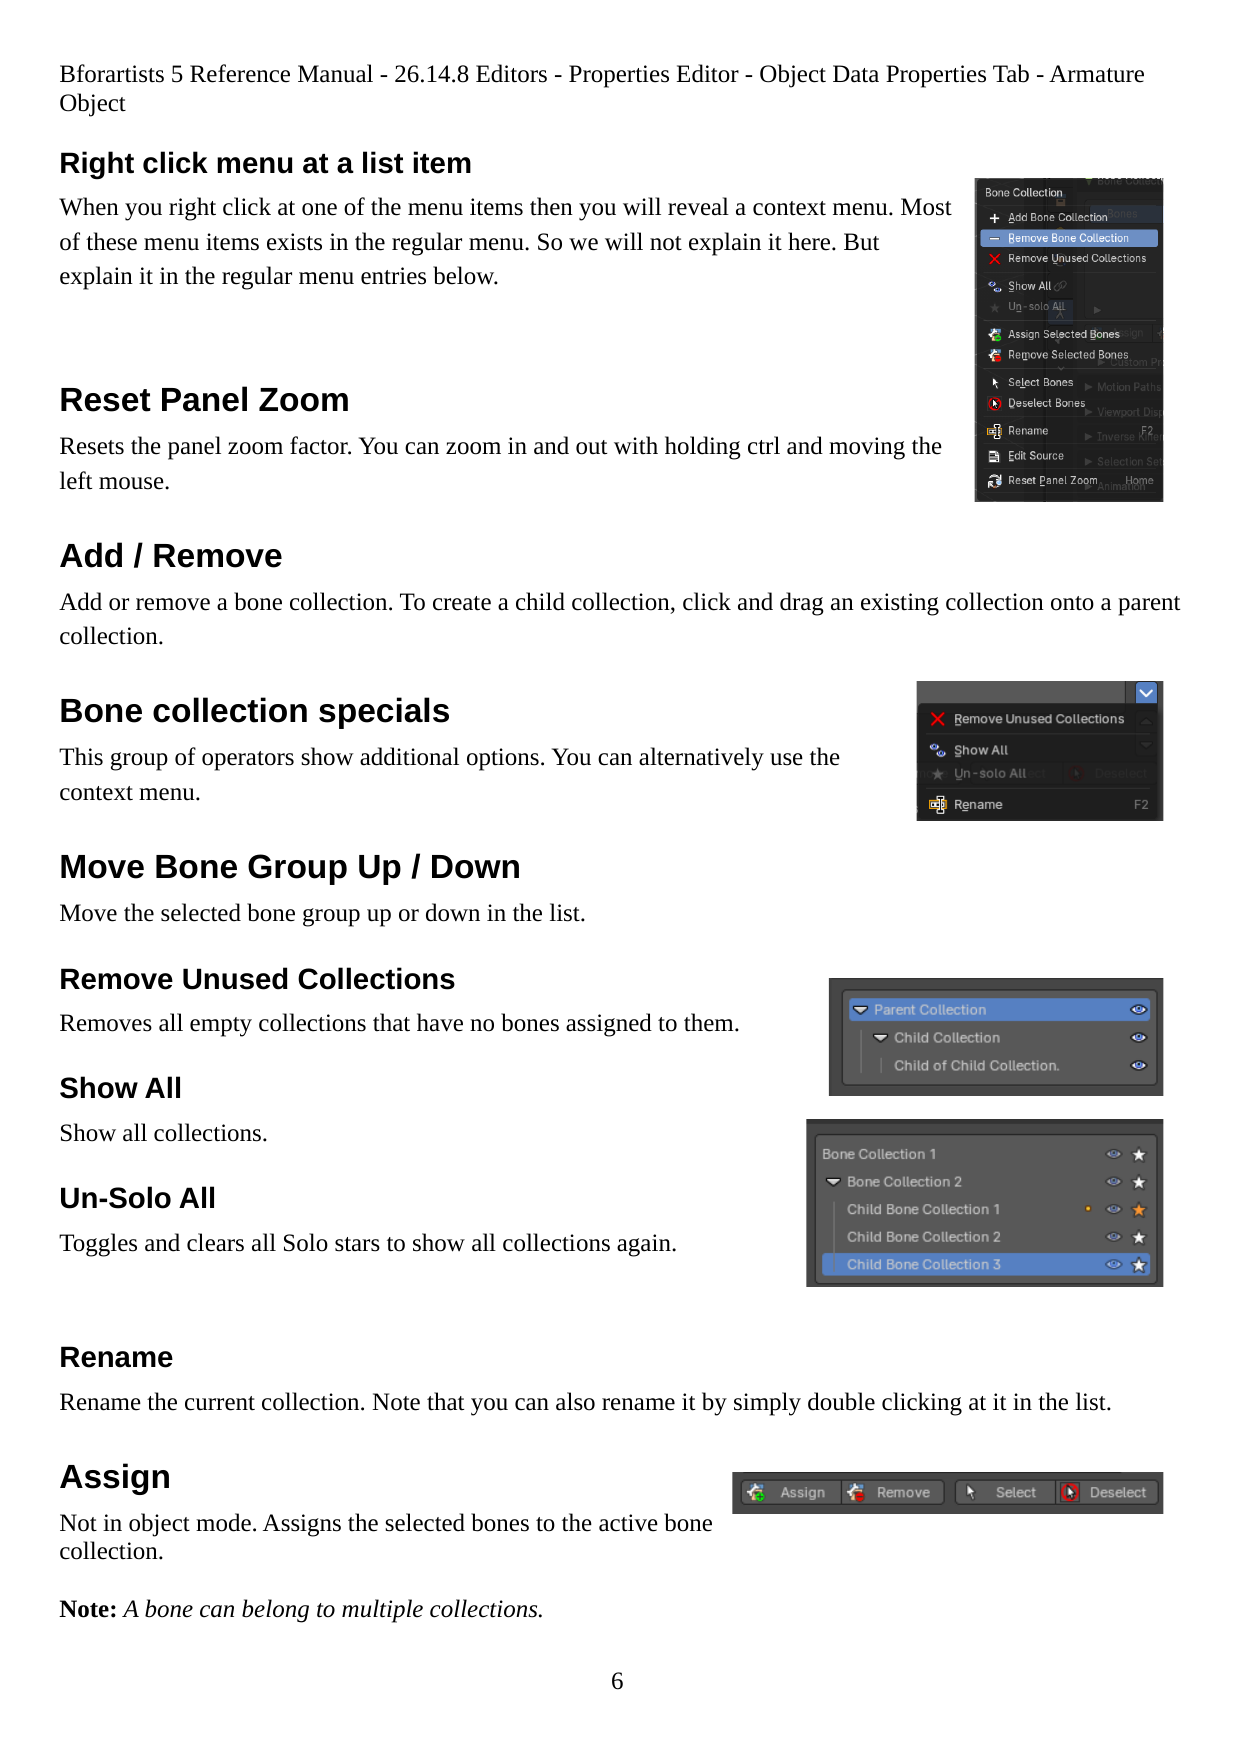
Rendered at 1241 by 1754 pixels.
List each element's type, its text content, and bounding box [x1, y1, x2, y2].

picture [806, 1119, 1164, 1287]
text Rename the current collection. Note that you can also rename it by simply double clicking at it in the list. [59, 1387, 1181, 1415]
text Show all collections. [59, 1118, 1181, 1146]
text Add or remove a bone collection. To create a child collection, click and drag an existing collection onto a parent collection. [59, 587, 1181, 650]
subtitle [1164, 1181, 1181, 1215]
subtitle Add / Remove [59, 536, 1181, 574]
text Resets the panel zoom factor. You can zoom in and out with holding ctrl and moving the left mouse. [59, 431, 974, 494]
text Removes all empty collections that have no bones assigned to them. [59, 1008, 828, 1037]
subtitle Assign [59, 1456, 1181, 1495]
text Move the selected bone group up or down in the list. [59, 898, 1181, 927]
picture [974, 178, 1164, 502]
text When you right click at one of the menu items then you will reveal a context menu. Most of these menu items exists in the regular menu. So we will not explain it here. But explain it in the regular menu entries below. [59, 192, 974, 290]
subtitle Un-Solo All [59, 1181, 806, 1215]
subtitle Bone collection specials [59, 691, 916, 730]
picture [916, 681, 1164, 821]
picture [828, 978, 1164, 1096]
subtitle [1164, 380, 1181, 419]
text This group of operators show additional options. You can alternatively use the context menu. [59, 742, 916, 806]
subtitle Remove Unused Collections [59, 962, 1181, 995]
subtitle Right click menu at a list item [59, 146, 1181, 180]
picture [732, 1472, 1164, 1514]
subtitle Show All [59, 1071, 1181, 1105]
text Not in object mode. Assigns the selected bones to the active bone collection. [59, 1508, 1181, 1565]
subtitle Move Bone Group Up / Down [59, 847, 1181, 885]
text Toggles and clears all Solo stars to show all collections again. [59, 1228, 806, 1256]
subtitle Rename [59, 1340, 1181, 1374]
subtitle Reset Panel Zoom [59, 380, 974, 419]
text Note: A bone can belong to multiple collections. [59, 1594, 1181, 1623]
subtitle [1164, 691, 1181, 730]
